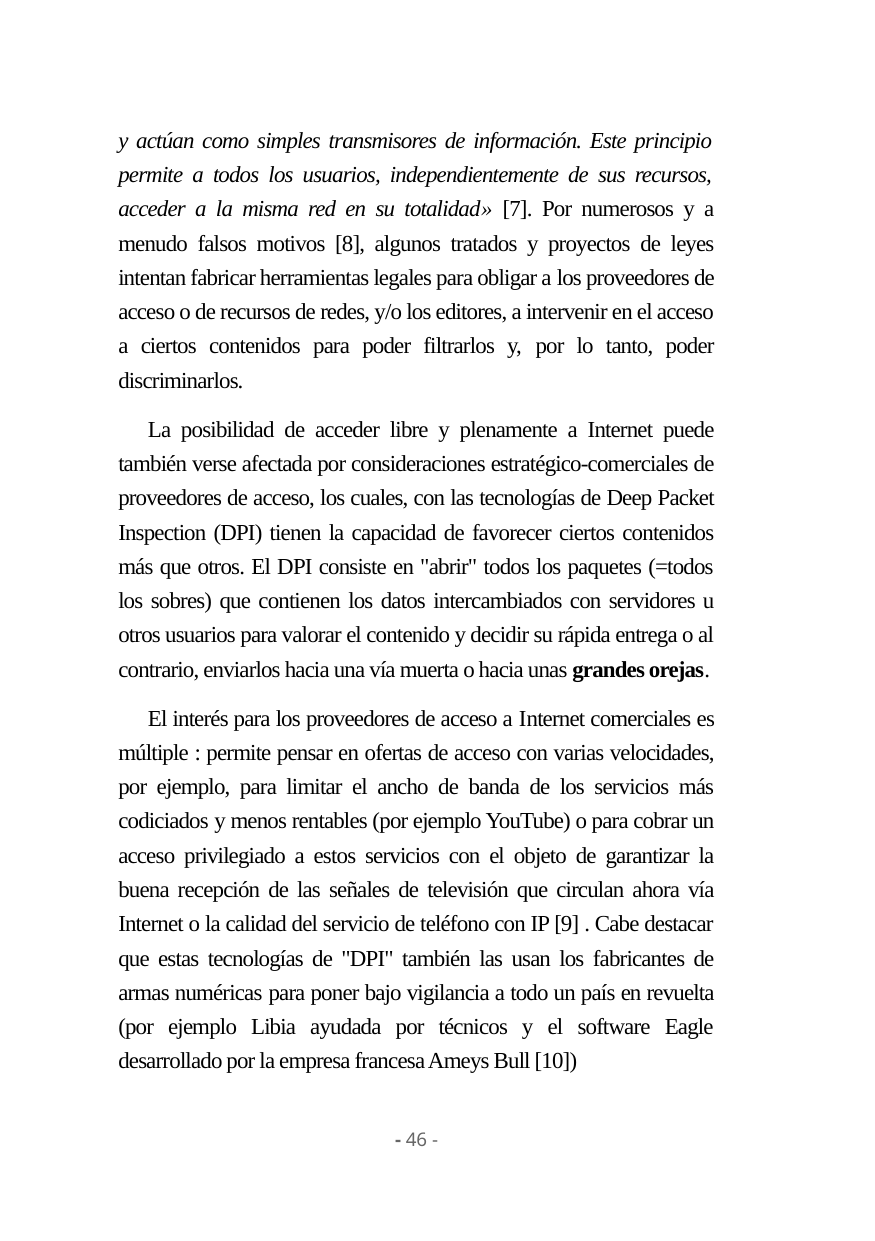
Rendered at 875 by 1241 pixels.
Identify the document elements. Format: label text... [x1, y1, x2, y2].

text y actúan como simples transmisores de información. Este principio permite a todos los usuarios, independientemente de sus recursos, acceder a la misma red en su totalidad» [7]. Por numerosos y a menudo falsos motivos [8], algunos tratados y proyectos de leyes intentan fabricar herramientas legales para obligar a los proveedores de acceso o de recursos de redes, y/o los editores, a intervenir en el acceso a ciertos contenidos para poder filtrarlos y, por lo tanto, poder discriminarlos. [118, 121, 714, 395]
text La posibilidad de acceder libre y plenamente a Internet puede también verse afectada por consideraciones estratégico-comerciales de proveedores de acceso, los cuales, con las tecnologías de Deep Packet Inspection (DPI) tienen la capacidad de favorecer ciertos contenidos más que otros. El DPI consiste en "abrir" todos los paquetes (=todos los sobres) que contienen los datos intercambiados con servidores u otros usuarios para valorar el contenido y decidir su rápida entrega o al contrario, enviarlos hacia una vía muerta o hacia unas grandes orejas. [118, 410, 714, 684]
text El interés para los proveedores de acceso a Internet comerciales es múltiple : permite pensar en ofertas de acceso con varias velocidades, por ejemplo, para limitar el ancho de banda de los servicios más codiciados y menos rentables (por ejemplo YouTube) o para cobrar un acceso privilegiado a estos servicios con el objeto de garantizar la buena recepción de las señales de televisión que circulan ahora vía Internet o la calidad del servicio de teléfono con IP [9] . Cabe destacar que estas tecnologías de "DPI" también las usan los fabricantes de armas numéricas para poner bajo vigilancia a todo un país en revuelta (por ejemplo Libia ayudada por técnicos y el software Eagle desarrollado por la empresa francesa Ameys Bull [10]) [118, 699, 714, 1076]
